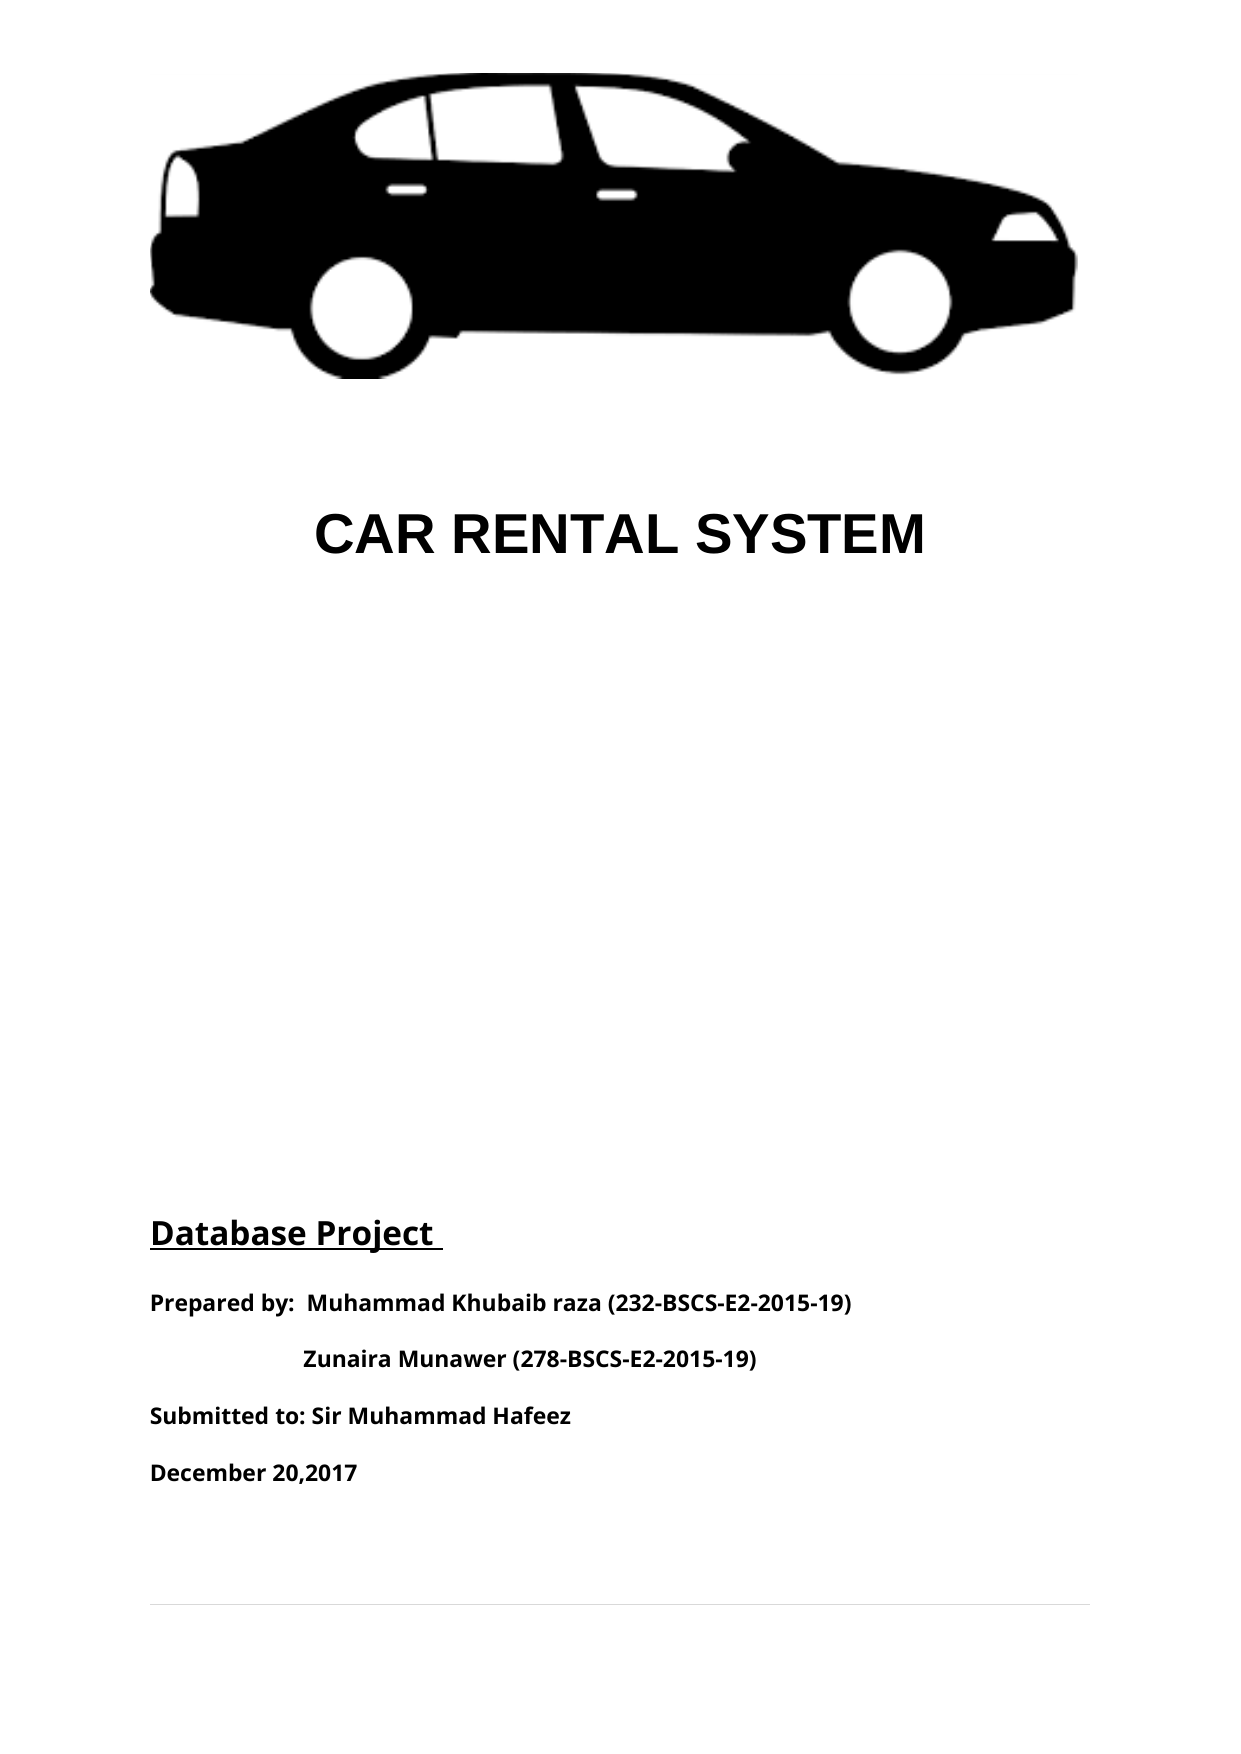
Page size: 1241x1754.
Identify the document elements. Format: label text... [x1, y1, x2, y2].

text December 20,2017 [149, 1457, 1090, 1488]
subtitle Database Project [150, 1210, 1090, 1255]
text Submitted to: Sir Muhammad Hafeez [149, 1400, 1090, 1431]
text Zunaira Munawer (278-BSCS-E2-2015-19) [148, 1343, 1090, 1374]
text CAR RENTAL SYSTEM [150, 501, 1090, 566]
text Prepared by: Muhammad Khubaib raza (232-BSCS-E2-2015-19) [149, 1287, 1090, 1318]
